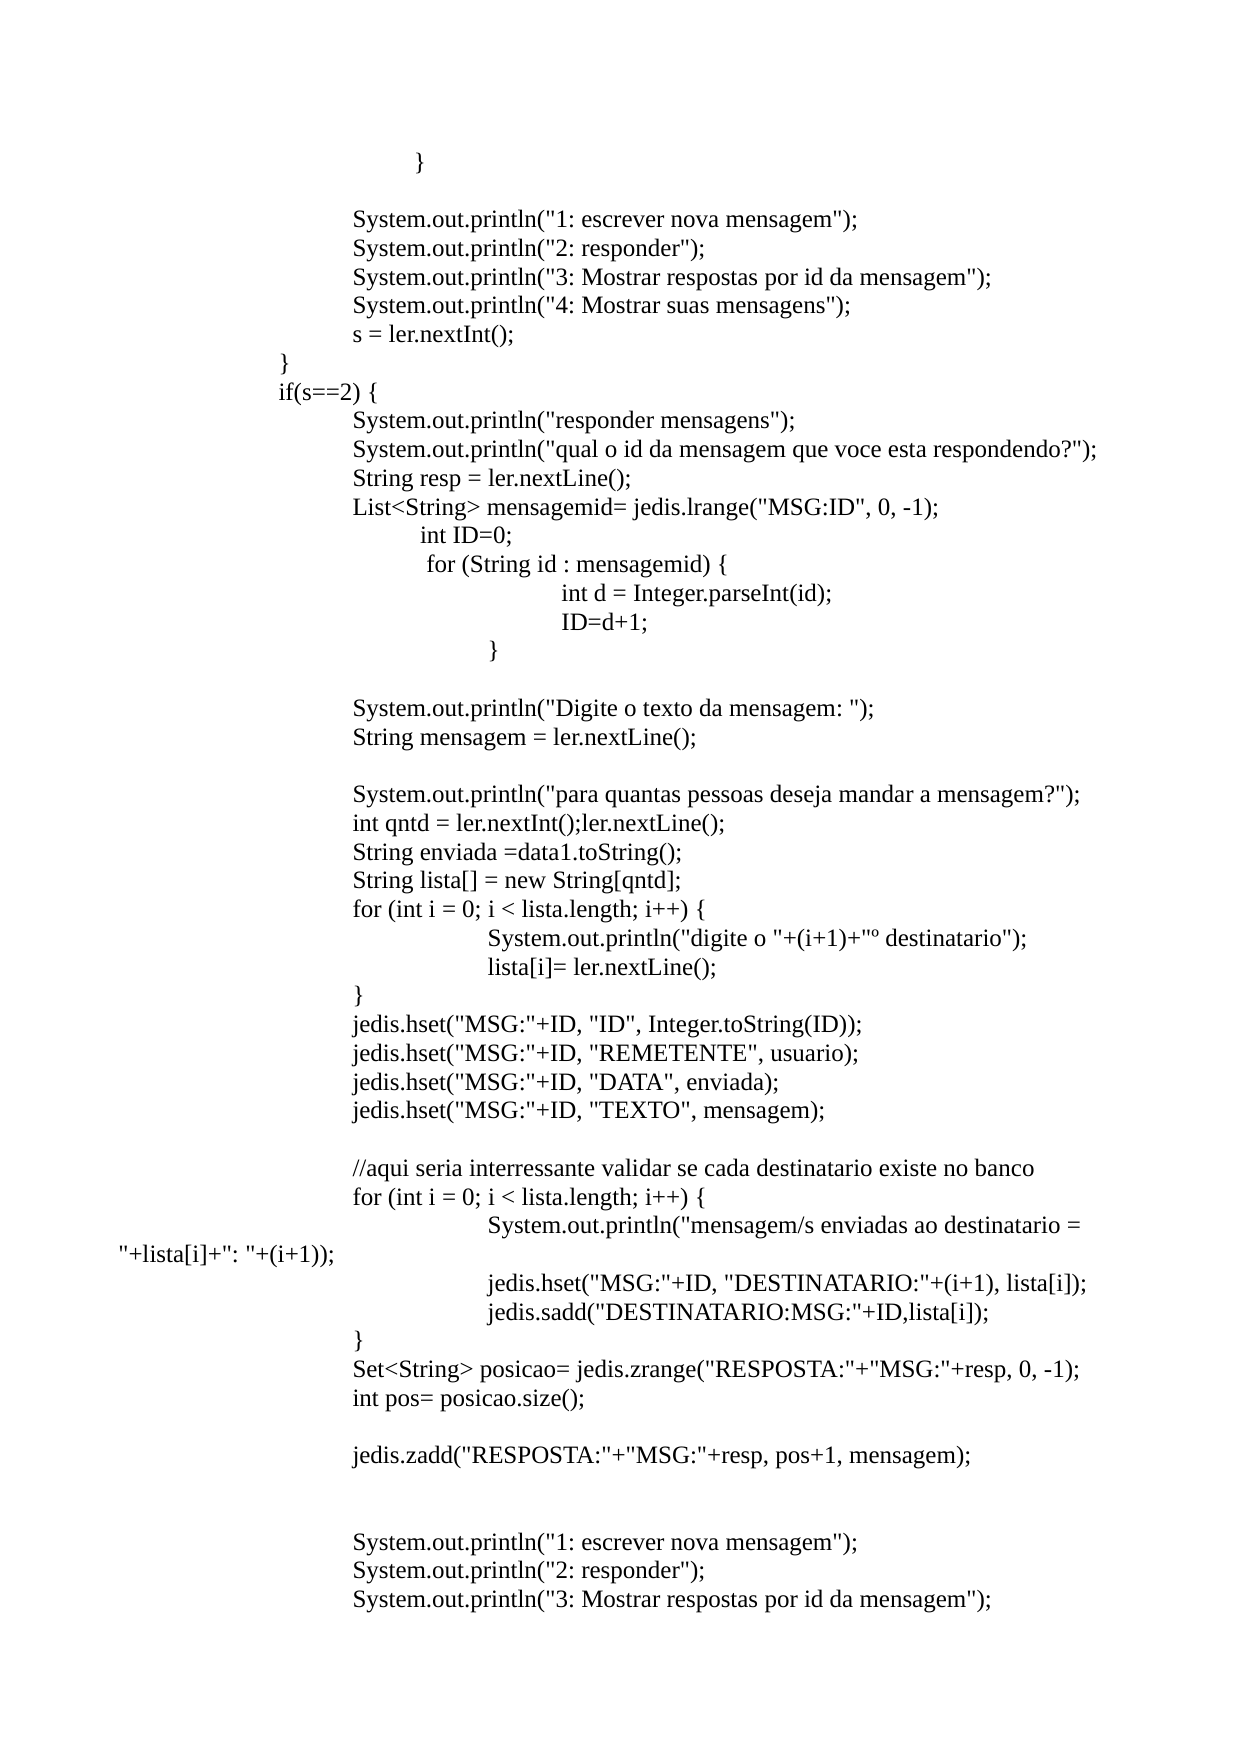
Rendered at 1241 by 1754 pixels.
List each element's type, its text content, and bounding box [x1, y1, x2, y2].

text List<String> mensagemid= jedis.lrange("MSG:ID", 0, -1); [118, 492, 1122, 521]
text System.out.println("Digite o texto da mensagem: "); [118, 693, 1122, 722]
text System.out.println("2: responder"); [118, 233, 1122, 262]
text for (String id : mensagemid) { [118, 549, 1122, 578]
text } [118, 348, 1122, 377]
text jedis.hset("MSG:"+ID, "DESTINATARIO:"+(i+1), lista[i]); [118, 1268, 1122, 1297]
text String enviada =data1.toString(); [118, 837, 1122, 866]
text System.out.println("1: escrever nova mensagem"); [118, 204, 1122, 233]
text int pos= posicao.size(); [118, 1383, 1122, 1412]
text } [118, 147, 1122, 176]
text System.out.println("2: responder"); [118, 1556, 1122, 1584]
text int qntd = ler.nextInt();ler.nextLine(); [118, 808, 1122, 837]
text System.out.println("3: Mostrar respostas por id da mensagem"); [118, 1584, 1122, 1613]
text System.out.println("3: Mostrar respostas por id da mensagem"); [118, 262, 1122, 291]
text jedis.hset("MSG:"+ID, "TEXTO", mensagem); [118, 1096, 1122, 1124]
text System.out.println("responder mensagens"); [118, 406, 1122, 434]
text System.out.println("para quantas pessoas deseja mandar a mensagem?"); [118, 779, 1122, 808]
text jedis.hset("MSG:"+ID, "REMETENTE", usuario); [118, 1038, 1122, 1067]
text Set<String> posicao= jedis.zrange("RESPOSTA:"+"MSG:"+resp, 0, -1); [118, 1354, 1122, 1383]
text s = ler.nextInt(); [118, 319, 1122, 348]
text System.out.println("4: Mostrar suas mensagens"); [118, 291, 1122, 319]
text } [118, 636, 1122, 664]
text String resp = ler.nextLine(); [118, 463, 1122, 492]
text for (int i = 0; i < lista.length; i++) { [118, 894, 1122, 923]
text if(s==2) { [118, 377, 1122, 406]
text String lista[] = new String[qntd]; [118, 866, 1122, 894]
text jedis.sadd("DESTINATARIO:MSG:"+ID,lista[i]); [118, 1297, 1122, 1326]
text ID=d+1; [118, 607, 1122, 636]
text int d = Integer.parseInt(id); [118, 578, 1122, 607]
text System.out.println("digite o "+(i+1)+"º destinatario"); [118, 923, 1122, 952]
text String mensagem = ler.nextLine(); [118, 722, 1122, 751]
text System.out.println("qual o id da mensagem que voce esta respondendo?"); [118, 434, 1122, 463]
text for (int i = 0; i < lista.length; i++) { [118, 1182, 1122, 1211]
text jedis.hset("MSG:"+ID, "DATA", enviada); [118, 1067, 1122, 1096]
text lista[i]= ler.nextLine(); [118, 952, 1122, 981]
text } [118, 1326, 1122, 1354]
text System.out.println("1: escrever nova mensagem"); [118, 1527, 1122, 1556]
text jedis.zadd("RESPOSTA:"+"MSG:"+resp, pos+1, mensagem); [118, 1441, 1122, 1469]
text } [118, 981, 1122, 1009]
text System.out.println("mensagem/s enviadas ao destinatario = "+lista[i]+": "+(i+1)); [118, 1211, 1122, 1268]
text //aqui seria interressante validar se cada destinatario existe no banco [118, 1153, 1122, 1182]
text int ID=0; [118, 521, 1122, 549]
text jedis.hset("MSG:"+ID, "ID", Integer.toString(ID)); [118, 1009, 1122, 1038]
